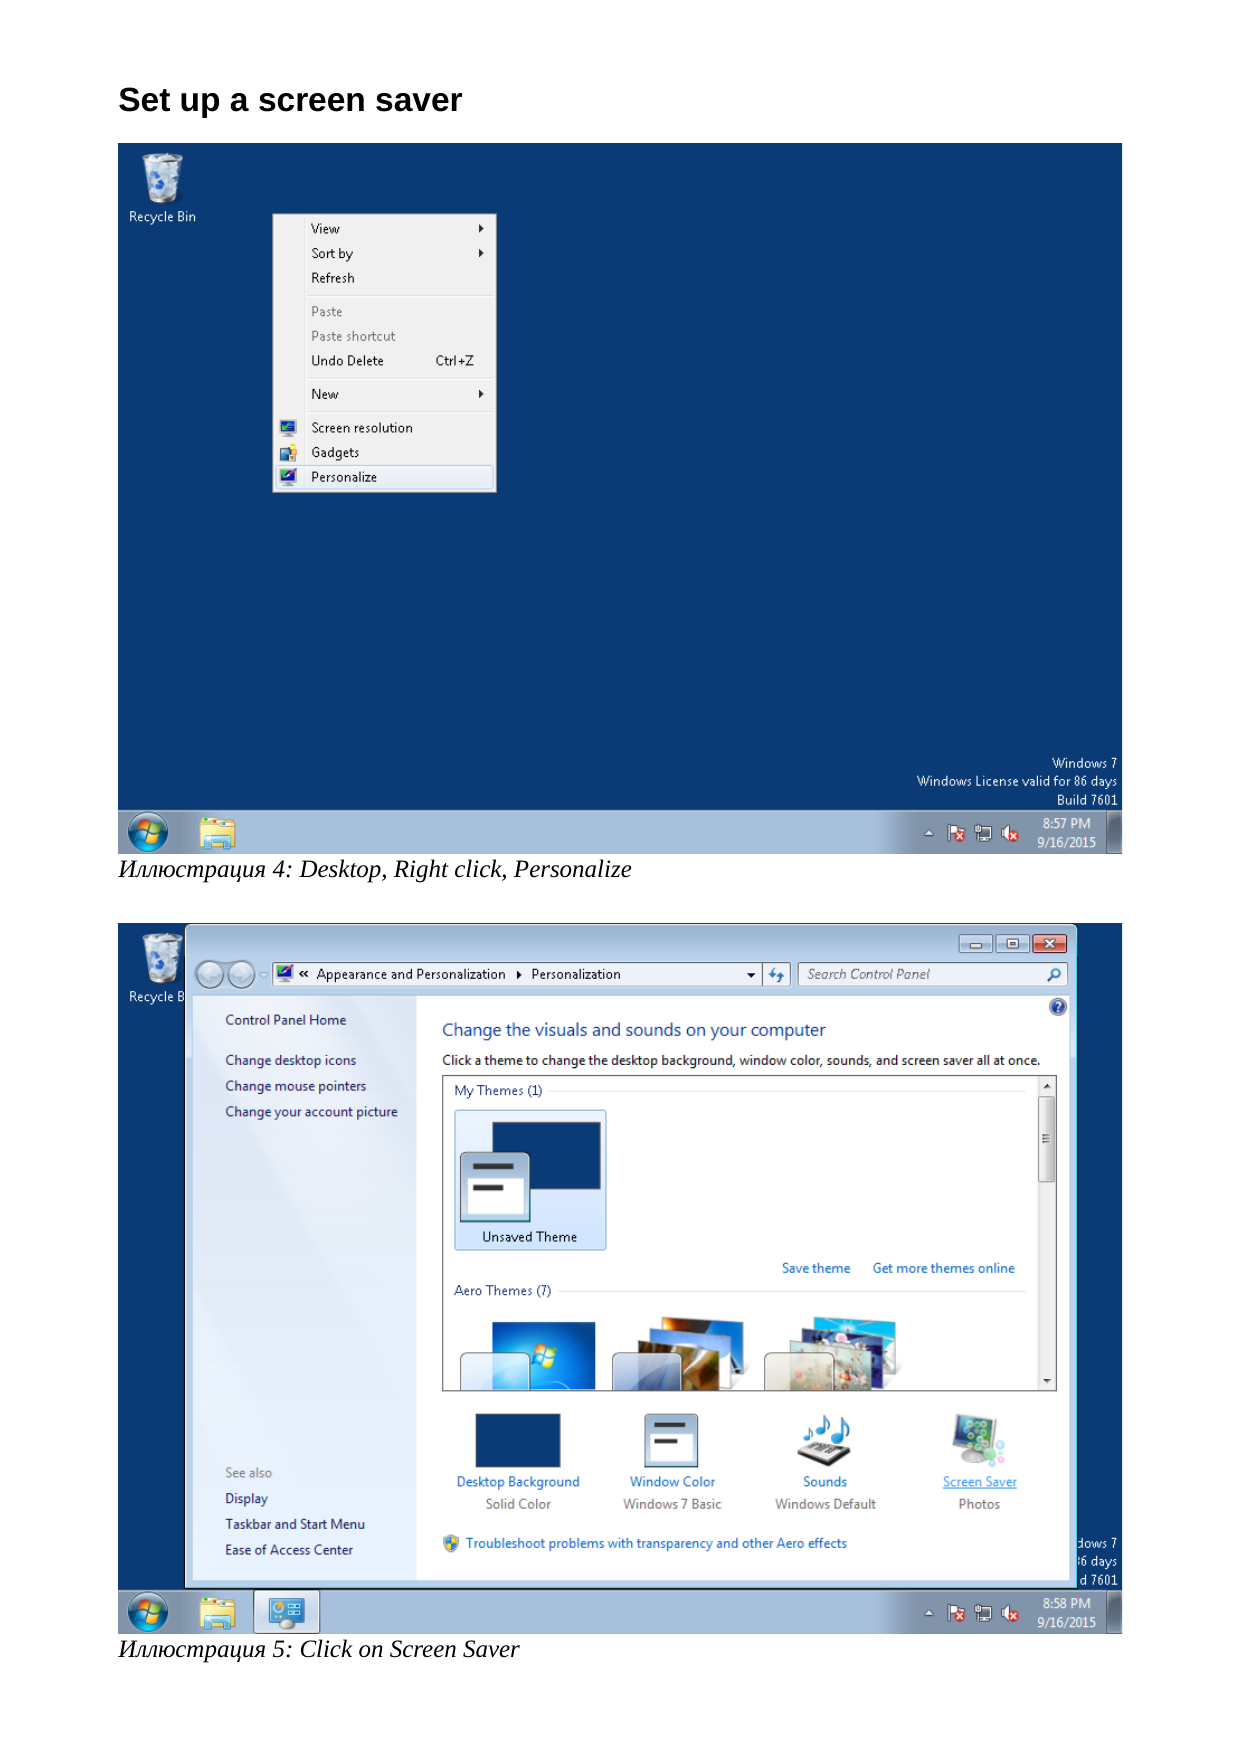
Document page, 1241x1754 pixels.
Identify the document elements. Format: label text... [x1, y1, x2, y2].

picture [118, 923, 1123, 1634]
picture [118, 143, 1123, 854]
text Иллюстрация 4: Desktop, Right click, Personalize [118, 854, 1122, 882]
subtitle Set up a screen saver [118, 80, 1122, 118]
text Иллюстрация 5: Click on Screen Saver [118, 1634, 1122, 1663]
